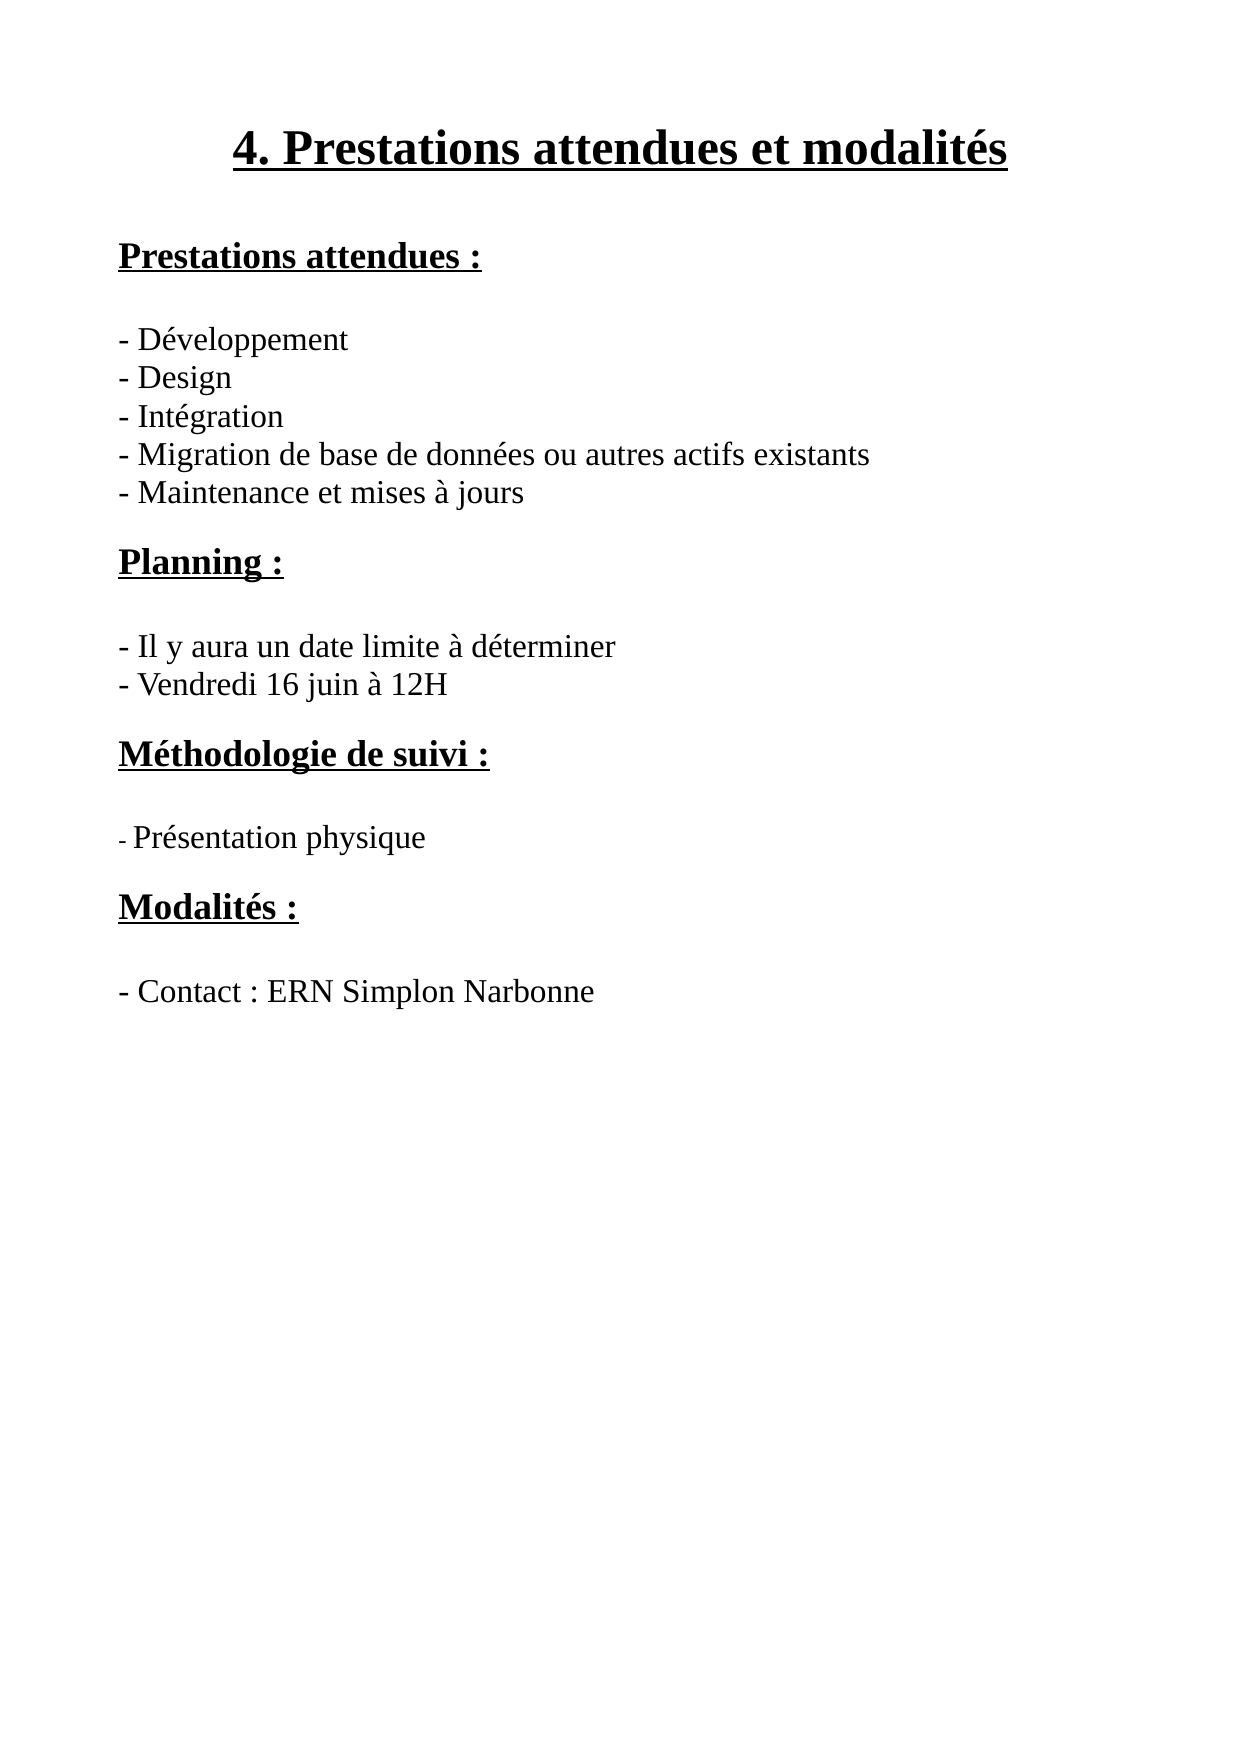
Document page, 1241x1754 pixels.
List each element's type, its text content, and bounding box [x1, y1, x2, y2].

text Méthodologie de suivi : [118, 731, 1122, 774]
text - Développement [118, 319, 1122, 358]
text - Vendredi 16 juin à 12H [118, 664, 1122, 703]
text Planning : [118, 540, 1122, 583]
text - Il y aura un date limite à déterminer [118, 626, 1122, 664]
text - Maintenance et mises à jours [118, 473, 1122, 511]
text - Design [118, 358, 1122, 396]
text 4. Prestations attendues et modalités [118, 118, 1122, 176]
text - Contact : ERN Simplon Narbonne [118, 971, 1122, 1009]
text - Migration de base de données ou autres actifs existants [118, 434, 1122, 473]
text Prestations attendues : [118, 233, 1122, 276]
text - Intégration [118, 396, 1122, 434]
text - Présentation physique [118, 818, 1122, 856]
text Modalités : [118, 885, 1122, 928]
